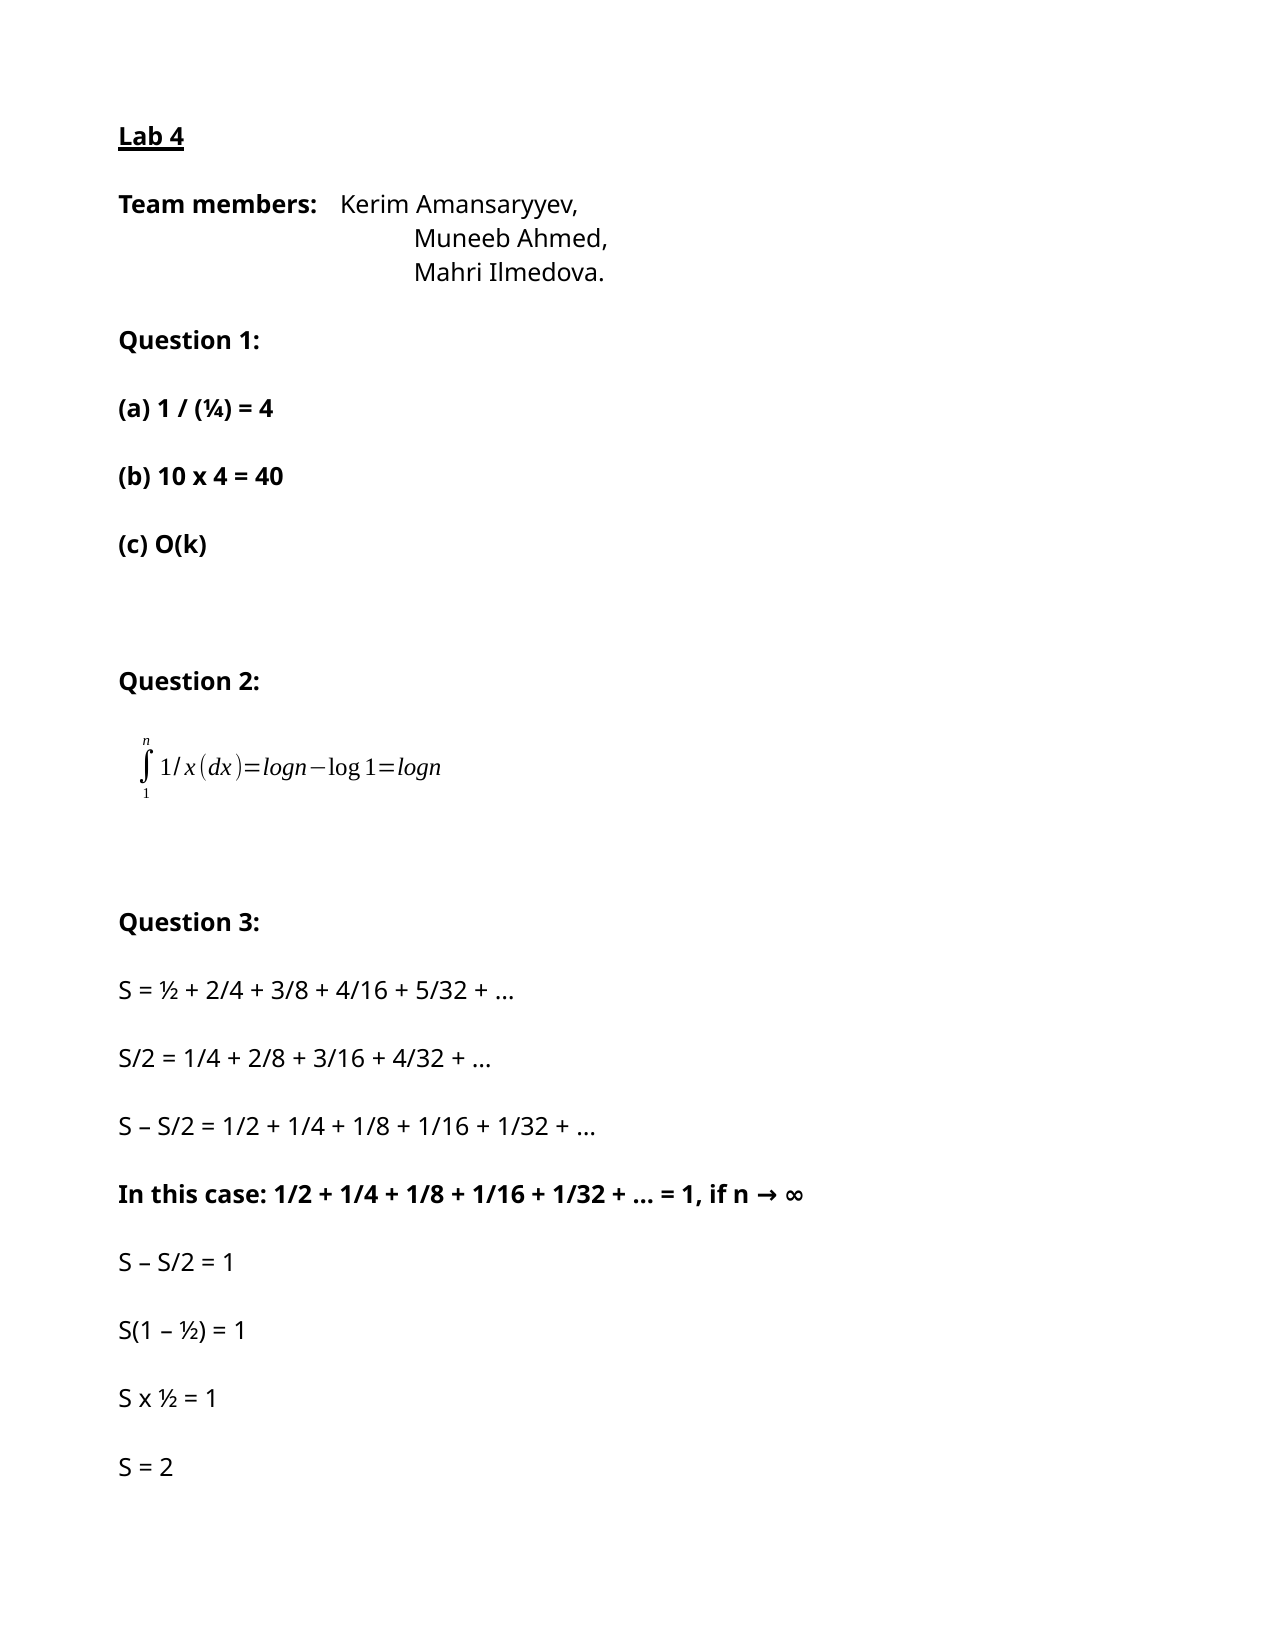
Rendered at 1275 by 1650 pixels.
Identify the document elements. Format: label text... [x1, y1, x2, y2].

text Team members: Kerim Amansaryyev, [118, 186, 1157, 220]
text Lab 4 [118, 118, 1157, 152]
text S = ½ + 2/4 + 3/8 + 4/16 + 5/32 + … [118, 972, 1157, 1006]
text (a) 1 / (¼) = 4 [118, 391, 1157, 425]
text S x ½ = 1 [118, 1381, 1157, 1415]
text Muneeb Ahmed, [118, 220, 1157, 254]
text S(1 – ½) = 1 [118, 1313, 1157, 1347]
text Question 3: [118, 904, 1157, 938]
text Mahri Ilmedova. [118, 254, 1157, 288]
text S – S/2 = 1 [118, 1245, 1157, 1279]
text In this case: 1/2 + 1/4 + 1/8 + 1/16 + 1/32 + … = 1, if n → ∞ [118, 1177, 1157, 1211]
text (c) O(k) [118, 527, 1157, 561]
text S – S/2 = 1/2 + 1/4 + 1/8 + 1/16 + 1/32 + … [118, 1108, 1157, 1143]
text S/2 = 1/4 + 2/8 + 3/16 + 4/32 + … [118, 1040, 1157, 1074]
text S = 2 [118, 1449, 1157, 1483]
text (b) 10 x 4 = 40 [118, 459, 1157, 493]
text Question 2: [118, 663, 1157, 802]
text Question 1: [118, 322, 1157, 357]
